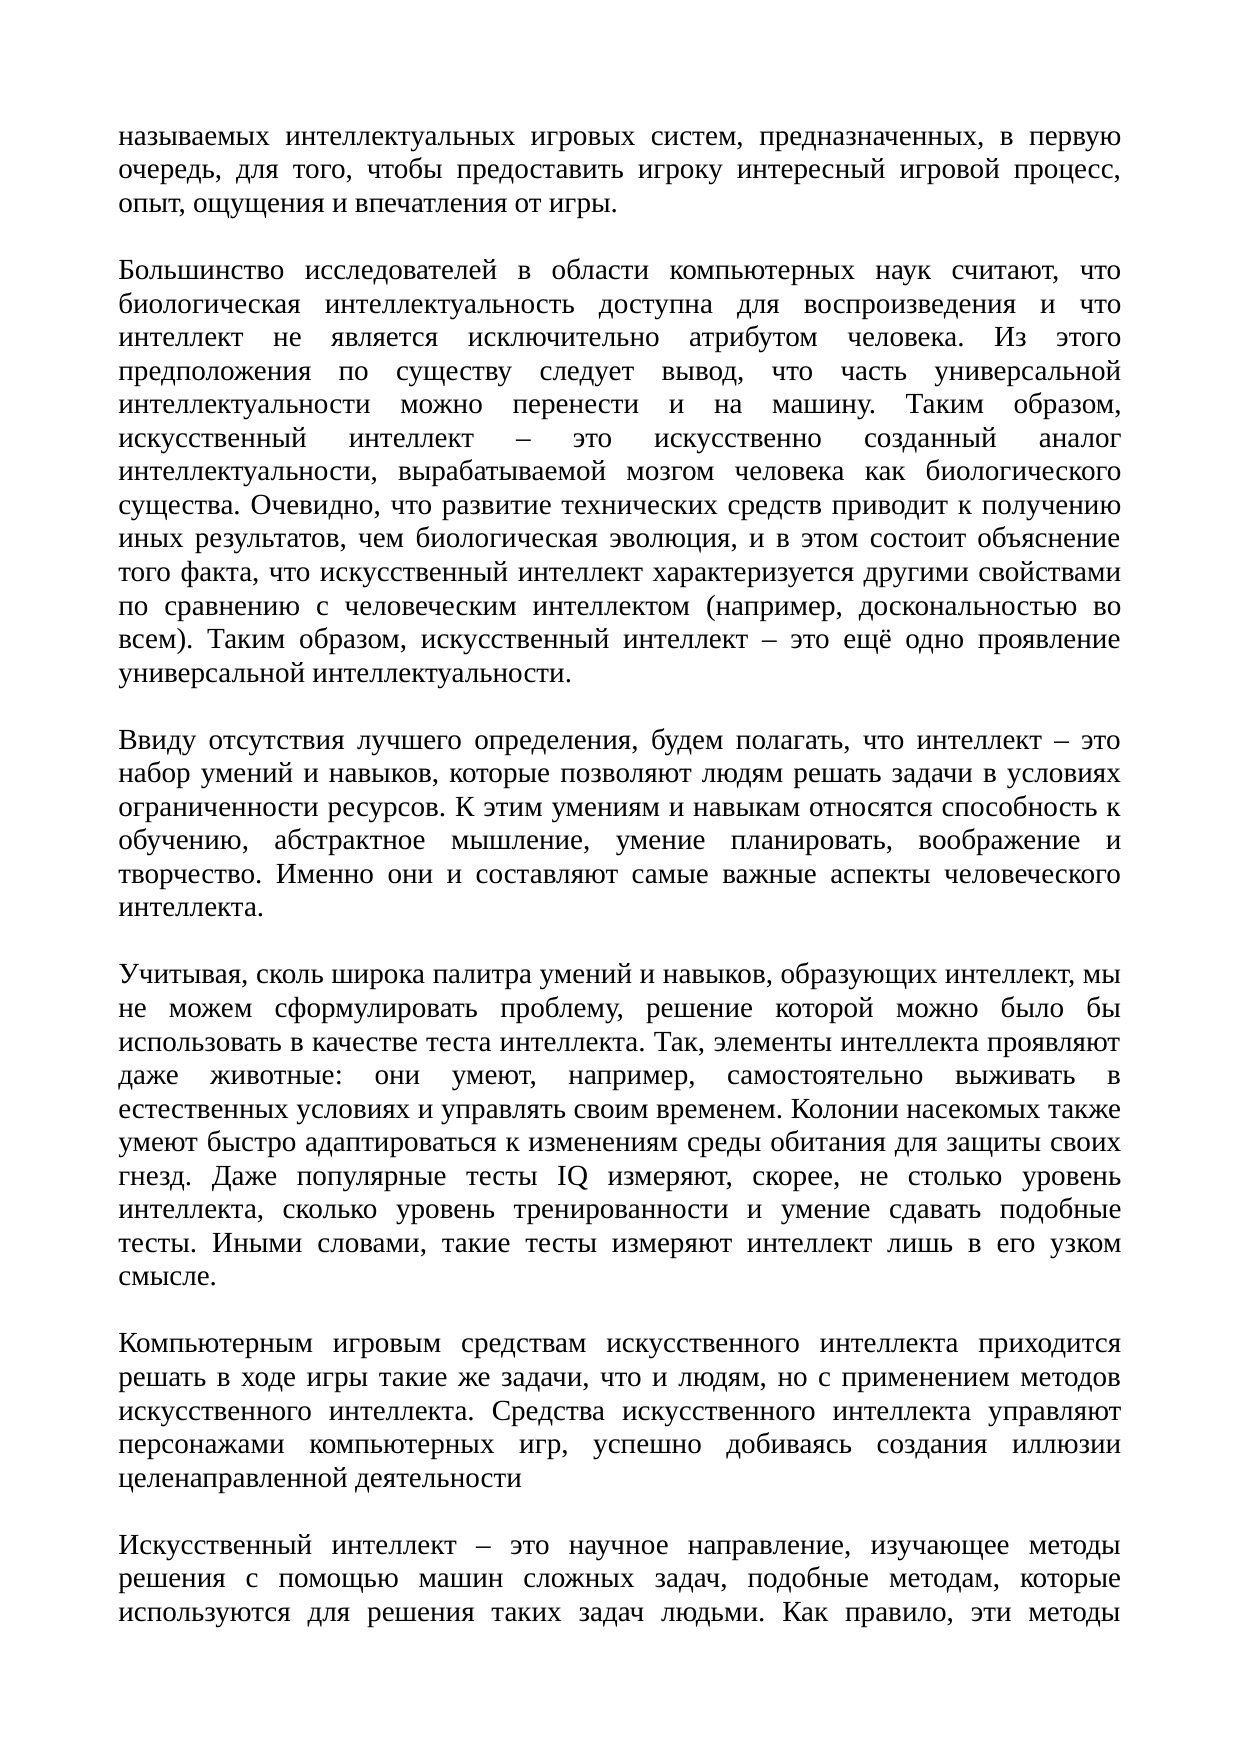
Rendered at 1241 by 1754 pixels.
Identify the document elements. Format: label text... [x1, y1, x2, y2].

text Учитывая, сколь широка палитра умений и навыков, образующих интеллект, мы не можем сформулировать проблему, решение которой можно было бы использовать в качестве теста интеллекта. Так, элементы интеллекта проявляют даже животные: они умеют, например, самостоятельно выживать в естественных условиях и управлять своим временем. Колонии насекомых также умеют быстро адаптироваться к изменениям среды обитания для защиты своих гнезд. Даже популярные тесты IQ измеряют, скорее, не столько уровень интеллекта, сколько уровень тренированности и умение сдавать подобные тесты. Иными словами, такие тесты измеряют интеллект лишь в его узком смысле. [118, 957, 1122, 1292]
text Искусственный интеллект – это научное направление, изучающее методы решения с помощью машин сложных задач, подобные методам, которые используются для решения таких задач людьми. Как правило, эти методы [118, 1527, 1122, 1627]
text Компьютерным игровым средствам искусственного интеллекта приходится решать в ходе игры такие же задачи, что и людям, но с применением методов искусственного интеллекта. Средства искусственного интеллекта управляют персонажами компьютерных игр, успешно добиваясь создания иллюзии целенаправленной деятельности [118, 1326, 1122, 1493]
text Ввиду отсутствия лучшего определения, будем полагать, что интеллект – это набор умений и навыков, которые позволяют людям решать задачи в условиях ограниченности ресурсов. К этим умениям и навыкам относятся способность к обучению, абстрактное мышление, умение планировать, воображение и творчество. Именно они и составляют самые важные аспекты человеческого интеллекта. [118, 722, 1122, 923]
text Большинство исследователей в области компьютерных наук считают, что биологическая интеллектуальность доступна для воспроизведения и что интеллект не является исключительно атрибутом человека. Из этого предположения по существу следует вывод, что часть универсальной интеллектуальности можно перенести и на машину. Таким образом, искусственный интеллект – это искусственно созданный аналог интеллектуальности, вырабатываемой мозгом человека как биологического существа. Очевидно, что развитие технических средств приводит к получению иных результатов, чем биологическая эволюция, и в этом состоит объяснение того факта, что искусственный интеллект характеризуется другими свойствами по сравнению с человеческим интеллектом (например, доскональностью во всем). Таким образом, искусственный интеллект – это ещё одно проявление универсальной интеллектуальности. [118, 252, 1122, 688]
text называемых интеллектуальных игровых систем, предназначенных, в первую очередь, для того, чтобы предоставить игроку интересный игровой процесс, опыт, ощущения и впечатления от игры. [118, 118, 1122, 219]
